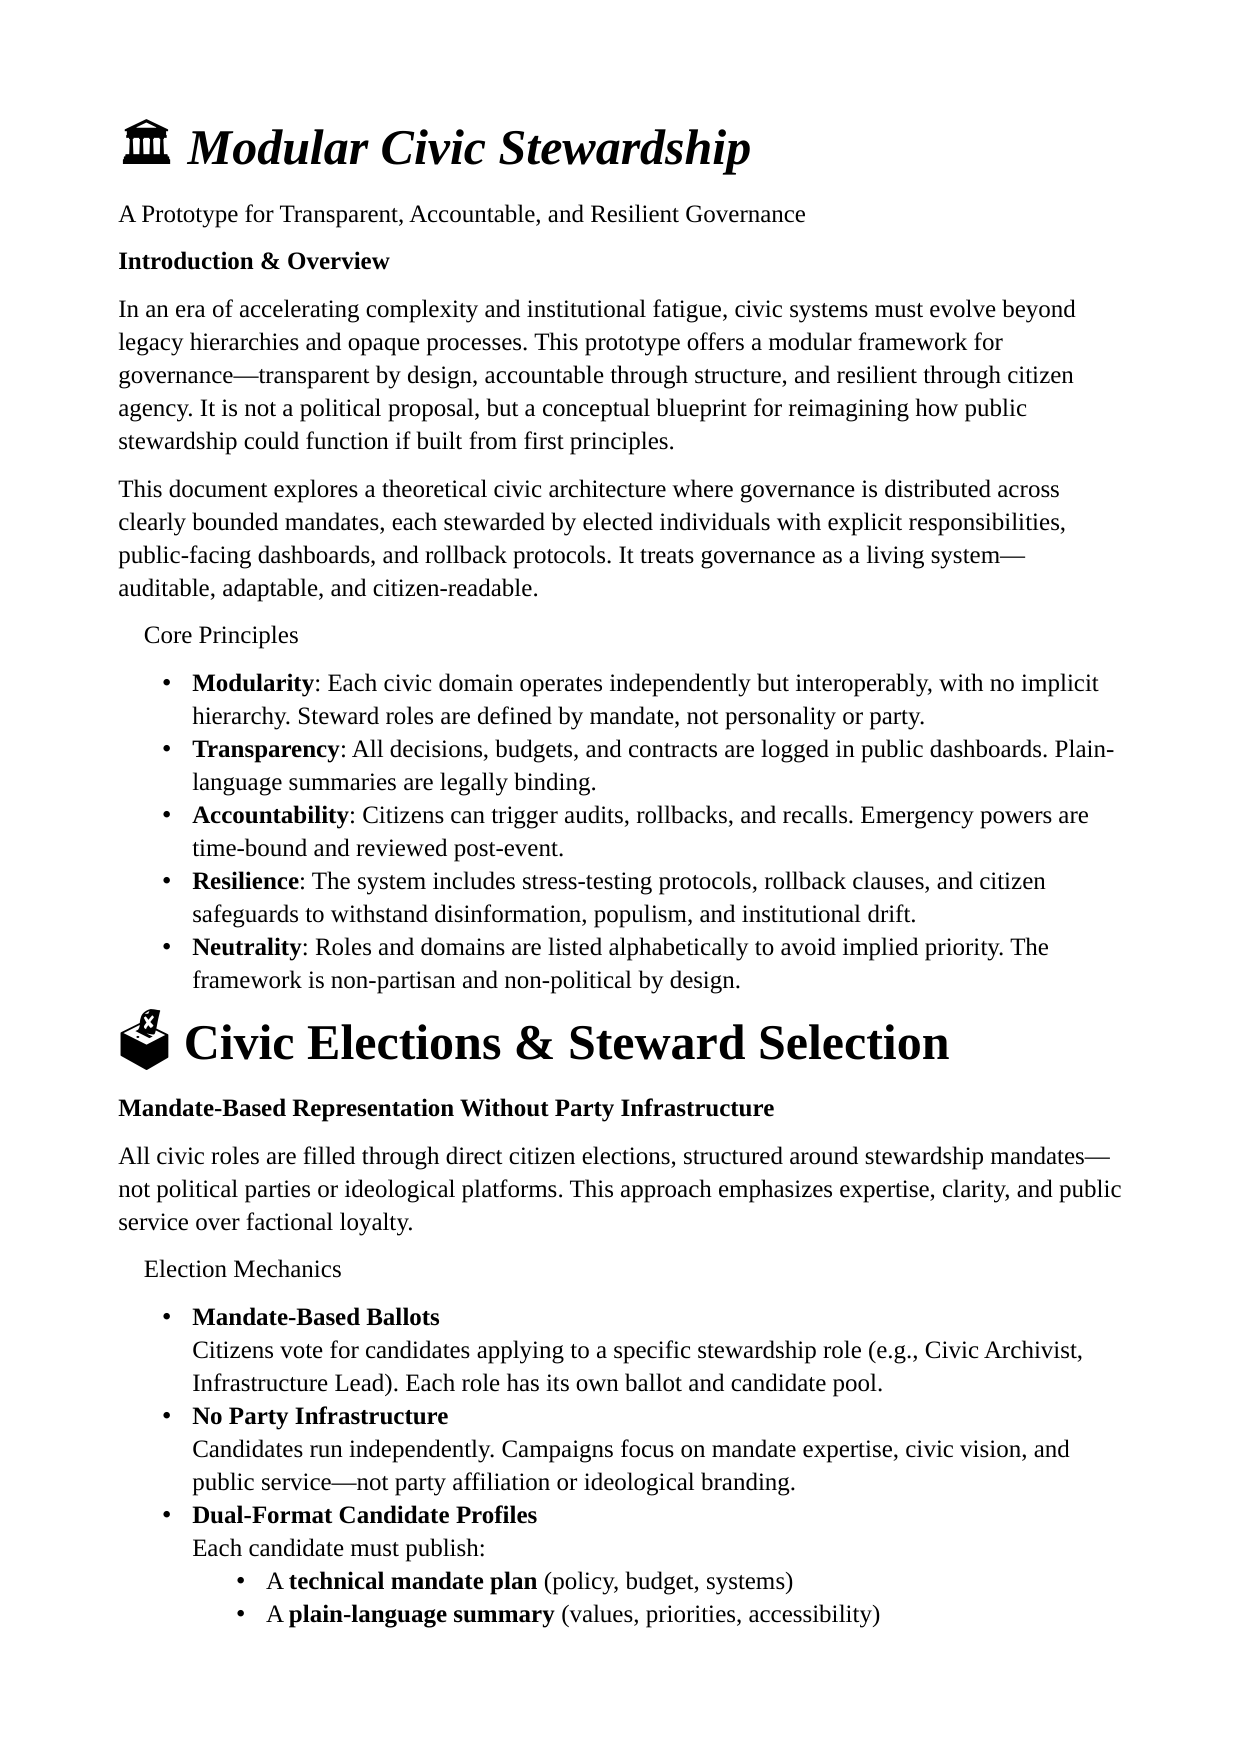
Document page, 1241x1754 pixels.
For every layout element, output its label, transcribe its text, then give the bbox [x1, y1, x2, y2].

text Mandate-Based Representation Without Party Infrastructure [118, 1093, 1122, 1122]
list Accountability: Citizens can trigger audits, rollbacks, and recalls. Emergency powers are time-bound and reviewed post-event. [162, 800, 1122, 862]
text 🧩 Core Principles [118, 620, 1122, 649]
text This document explores a theoretical civic architecture where governance is distributed across clearly bounded mandates, each stewarded by elected individuals with explicit responsibilities, public-facing dashboards, and rollback protocols. It treats governance as a living system—auditable, adaptable, and citizen-readable. [118, 474, 1122, 601]
list Transparency: All decisions, budgets, and contracts are logged in public dashboards. Plain-language summaries are legally binding. [162, 734, 1122, 796]
text 🏛️ Modular Civic Stewardship [118, 118, 1122, 176]
list Resilience: The system includes stress-testing protocols, rollback clauses, and citizen safeguards to withstand disinformation, populism, and institutional drift. [162, 866, 1122, 928]
list No Party Infrastructure Candidates run independently. Campaigns focus on mandate expertise, civic vision, and public service—not party affiliation or ideological branding. [162, 1401, 1122, 1496]
text A Prototype for Transparent, Accountable, and Resilient Governance [118, 199, 1122, 227]
text All civic roles are filled through direct citizen elections, structured around stewardship mandates—not political parties or ideological platforms. This approach emphasizes expertise, clarity, and public service over factional loyalty. [118, 1141, 1122, 1236]
text 🔧 Election Mechanics [118, 1254, 1122, 1283]
list A plain-language summary (values, priorities, accessibility) [236, 1599, 1122, 1628]
text Introduction & Overview [118, 246, 1122, 275]
list Mandate-Based Ballots Citizens vote for candidates applying to a specific stewardship role (e.g., Civic Archivist, Infrastructure Lead). Each role has its own ballot and candidate pool. [162, 1302, 1122, 1397]
list Modularity: Each civic domain operates independently but interoperably, with no implicit hierarchy. Steward roles are defined by mandate, not personality or party. [162, 668, 1122, 730]
list Dual-Format Candidate Profiles Each candidate must publish: [162, 1500, 1122, 1562]
list A technical mandate plan (policy, budget, systems) [236, 1566, 1122, 1595]
text 🗳️ Civic Elections & Steward Selection [148, 1013, 1122, 1070]
text 🗳️ Civic Elections & Steward Selection [124, 1025, 164, 1045]
text In an era of accelerating complexity and institutional fatigue, civic systems must evolve beyond legacy hierarchies and opaque processes. This prototype offers a modular framework for governance—transparent by design, accountable through structure, and resilient through citizen agency. It is not a political proposal, but a conceptual blueprint for reimagining how public stewardship could function if built from first principles. [118, 294, 1122, 455]
text 🗳️ Civic Elections & Steward Selection [118, 1013, 145, 1070]
list Neutrality: Roles and domains are listed alphabetically to avoid implied priority. The framework is non-partisan and non-political by design. [162, 932, 1122, 994]
